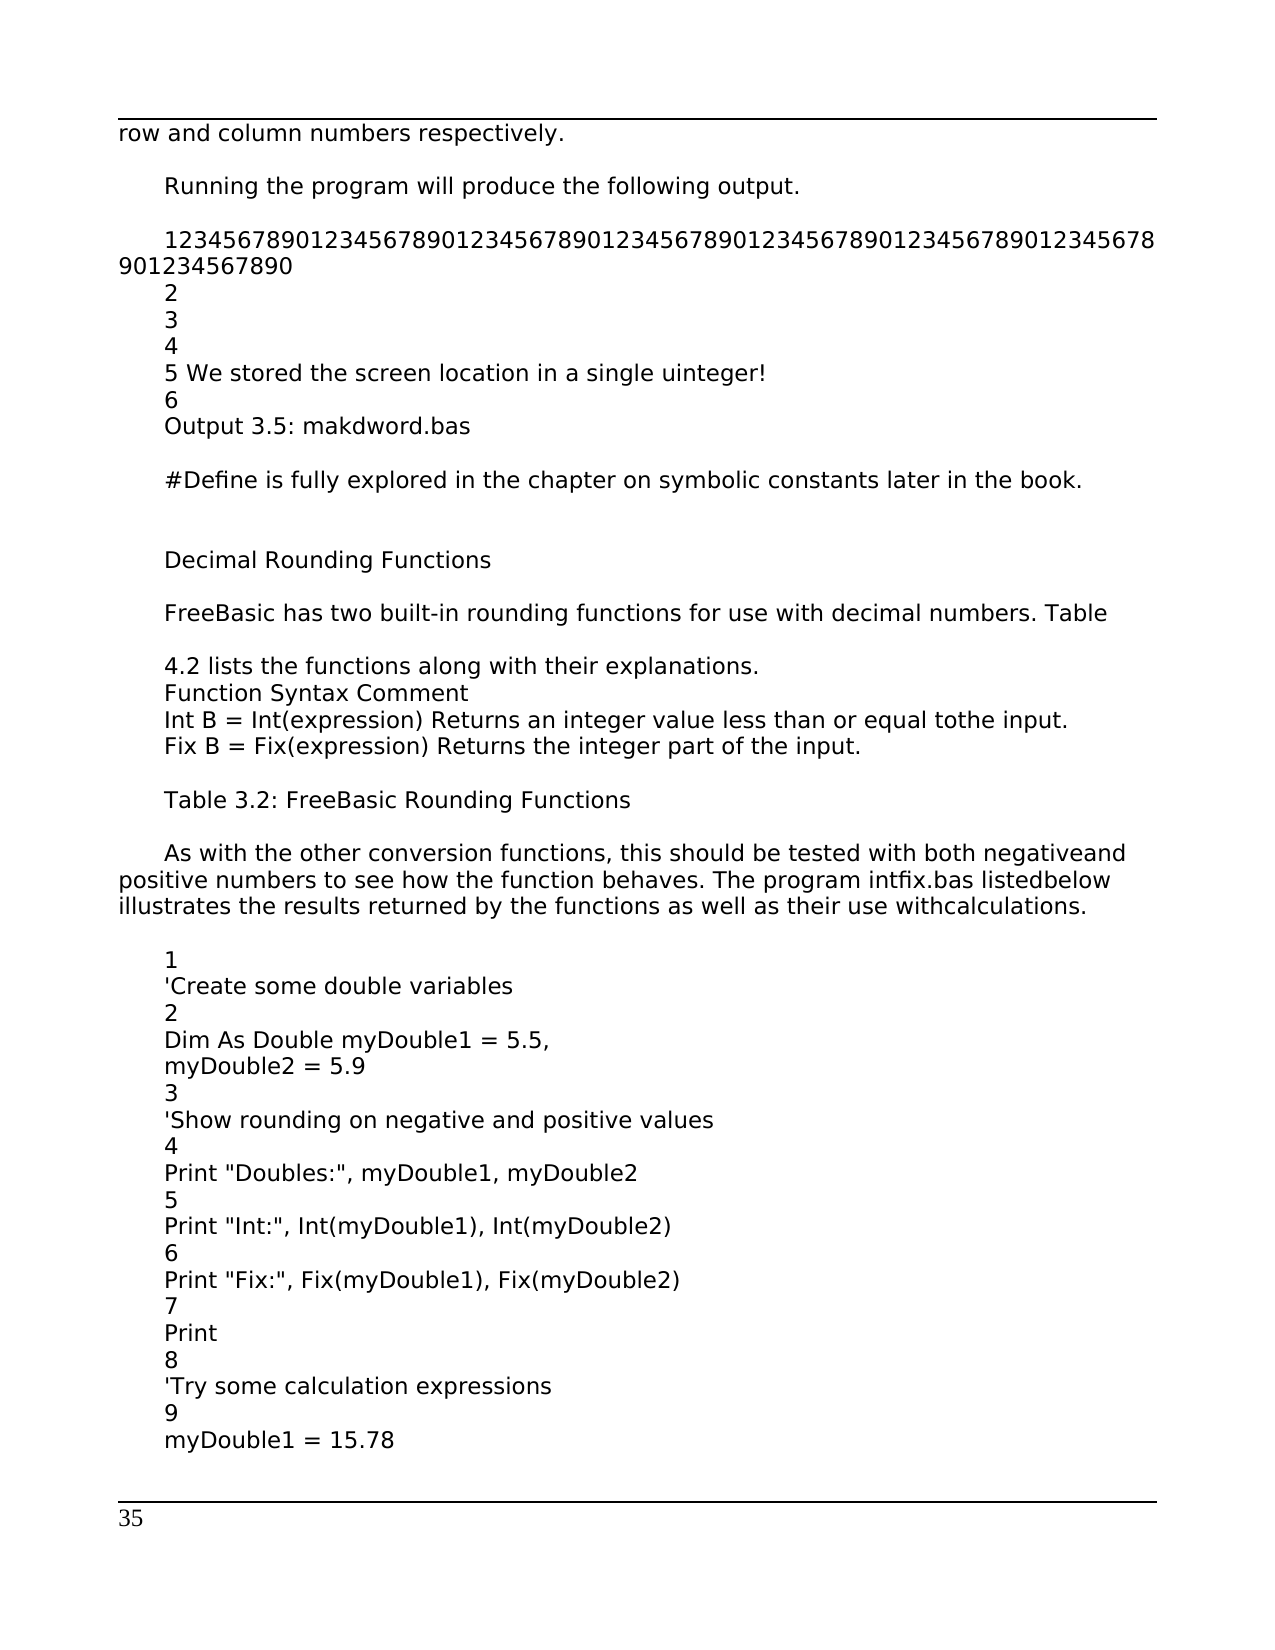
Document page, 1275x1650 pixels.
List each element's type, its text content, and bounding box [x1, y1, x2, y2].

text 9 [118, 1400, 1157, 1427]
text #Define is fully explored in the chapter on symbolic constants later in the book. [118, 467, 1157, 493]
text 4 [118, 1133, 1157, 1160]
text As with the other conversion functions, this should be tested with both negativeand positive numbers to see how the function behaves. The program intfix.bas listedbelow illustrates the results returned by the functions as well as their use withcalculations. [118, 840, 1157, 920]
text 8 [118, 1347, 1157, 1373]
text Dim As Double myDouble1 = 5.5, [118, 1027, 1157, 1053]
text Print "Fix:", Fix(myDouble1), Fix(myDouble2) [118, 1267, 1157, 1293]
text 'Create some double variables [118, 973, 1157, 1000]
text Table 3.2: FreeBasic Rounding Functions [118, 787, 1157, 813]
text 5 We stored the screen location in a single uinteger! [118, 360, 1157, 387]
text 7 [118, 1293, 1157, 1320]
text Print "Doubles:", myDouble1, myDouble2 [118, 1160, 1157, 1187]
text Function Syntax Comment [118, 680, 1157, 707]
text Int B = Int(expression) Returns an integer value less than or equal tothe input. [118, 707, 1157, 733]
text myDouble2 = 5.9 [118, 1053, 1157, 1080]
text 6 [118, 1240, 1157, 1267]
text Fix B = Fix(expression) Returns the integer part of the input. [118, 733, 1157, 760]
text Print [118, 1320, 1157, 1347]
text 'Try some calculation expressions [118, 1373, 1157, 1400]
text Print "Int:", Int(myDouble1), Int(myDouble2) [118, 1213, 1157, 1240]
text Decimal Rounding Functions [118, 547, 1157, 573]
text 4 [118, 333, 1157, 360]
text 3 [118, 307, 1157, 333]
text Running the program will produce the following output. [118, 173, 1157, 200]
text 4.2 lists the functions along with their explanations. [118, 653, 1157, 680]
text 6 [118, 387, 1157, 413]
text 1 [118, 947, 1157, 973]
text 2 [118, 280, 1157, 307]
text 3 [118, 1080, 1157, 1107]
text 2 [118, 1000, 1157, 1027]
text 5 [118, 1187, 1157, 1213]
text FreeBasic has two built-in rounding functions for use with decimal numbers. Table [118, 600, 1157, 627]
text 'Show rounding on negative and positive values [118, 1107, 1157, 1133]
text row and column numbers respectively. [118, 120, 1157, 147]
text myDouble1 = 15.78 [118, 1427, 1157, 1453]
text Output 3.5: makdword.bas [118, 413, 1157, 440]
text 12345678901234567890123456789012345678901234567890123456789012345678901234567890 [118, 227, 1157, 280]
